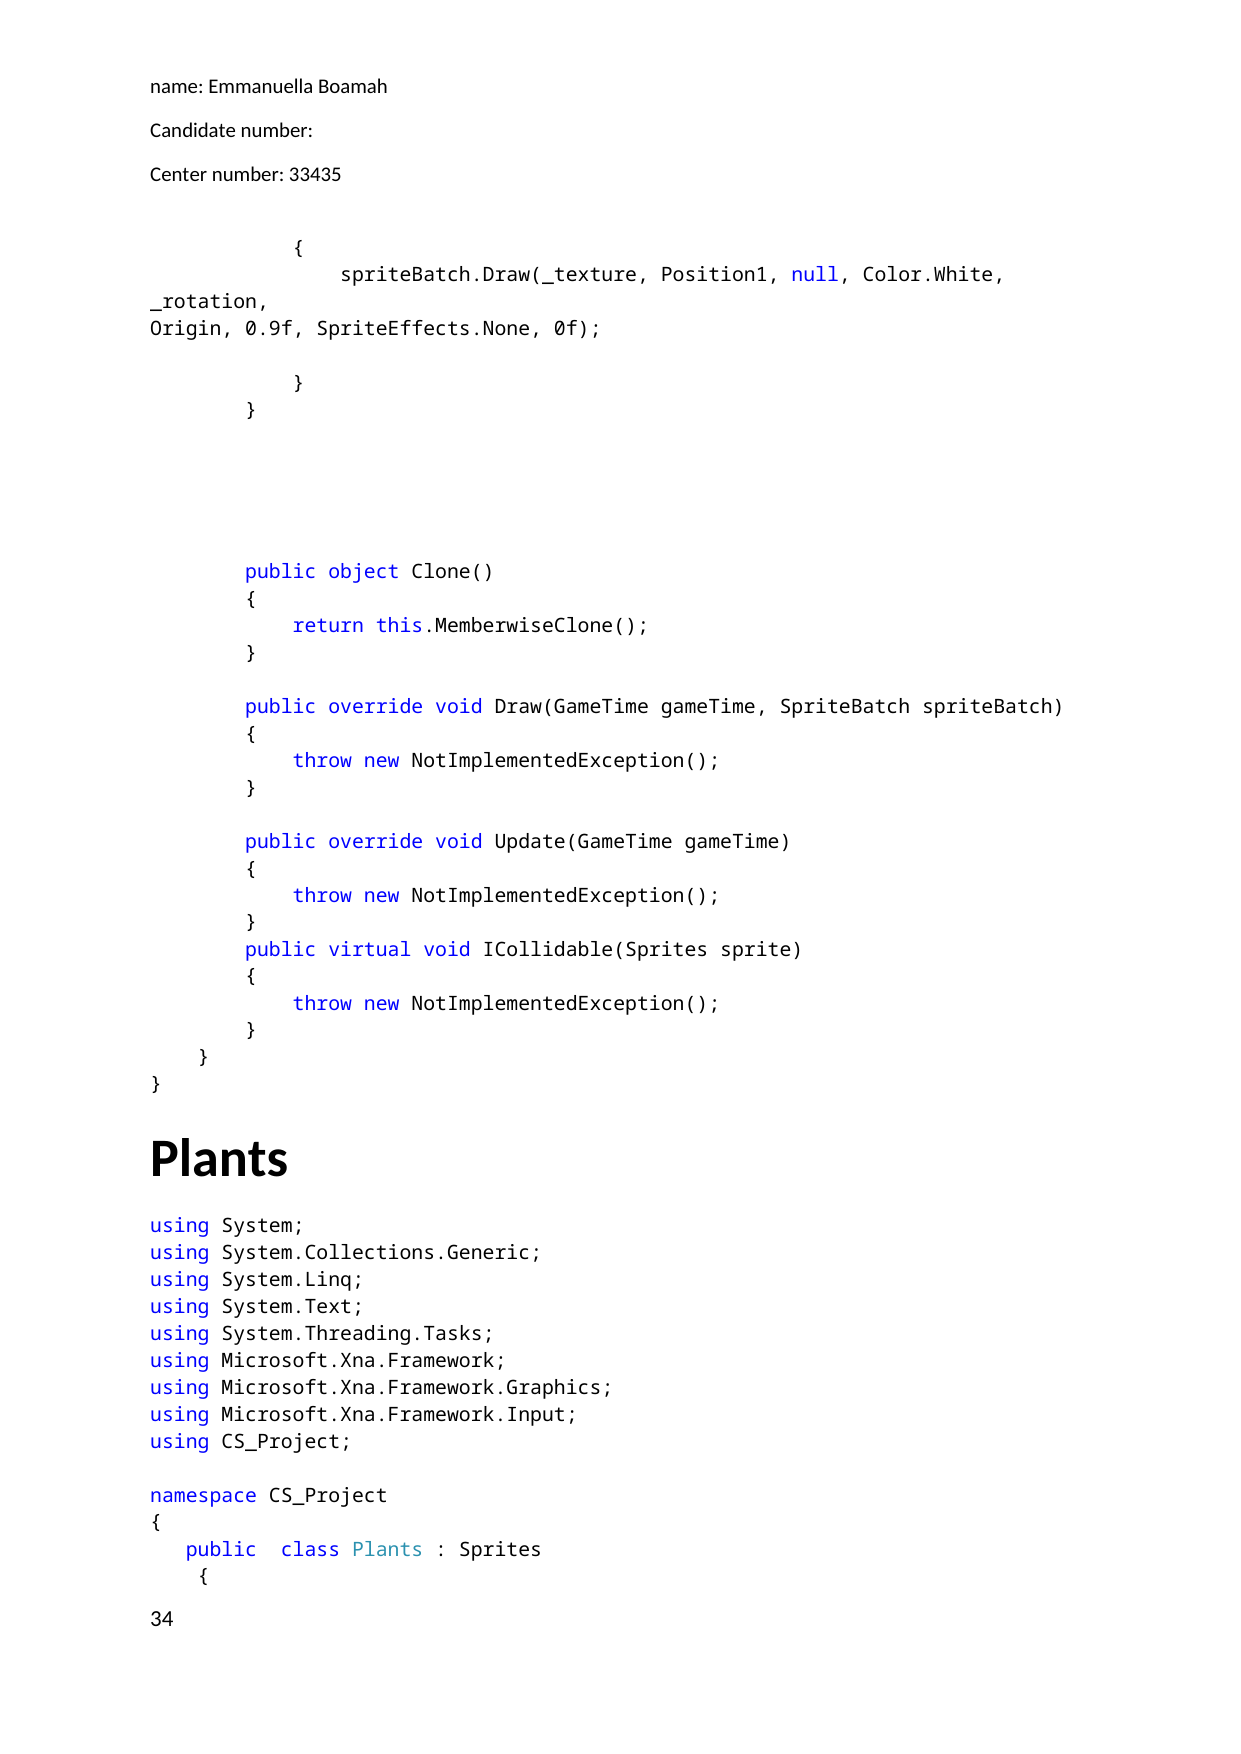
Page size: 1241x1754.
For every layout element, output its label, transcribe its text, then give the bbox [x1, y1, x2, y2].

text Plants [150, 1124, 1090, 1190]
text { [150, 233, 1090, 260]
text } [150, 1070, 1090, 1097]
text { [150, 1508, 1090, 1535]
text } [150, 908, 1090, 935]
text using Microsoft.Xna.Framework.Input; [150, 1400, 1090, 1427]
text } [150, 1043, 1090, 1070]
text public override void Update(GameTime gameTime) [150, 827, 1090, 854]
text using CS_Project; [150, 1427, 1090, 1454]
text using System.Linq; [150, 1265, 1090, 1292]
text spriteBatch.Draw(_texture, Position1, null, Color.White, _rotation, [150, 260, 1090, 314]
text { [150, 584, 1090, 611]
text { [150, 854, 1090, 881]
text { [150, 719, 1090, 746]
text { [150, 1562, 1090, 1589]
text namespace CS_Project [150, 1481, 1090, 1508]
text public class Plants : Sprites [150, 1535, 1090, 1562]
text public object Clone() [150, 557, 1090, 584]
text throw new NotImplementedException(); [150, 746, 1090, 773]
text using Microsoft.Xna.Framework; [150, 1346, 1090, 1373]
text return this.MemberwiseClone(); [150, 611, 1090, 638]
text { [150, 962, 1090, 989]
text using Microsoft.Xna.Framework.Graphics; [150, 1373, 1090, 1400]
text public virtual void ICollidable(Sprites sprite) [150, 935, 1090, 962]
text throw new NotImplementedException(); [150, 989, 1090, 1016]
text Origin, 0.9f, SpriteEffects.None, 0f); [150, 314, 1090, 341]
text using System.Text; [150, 1292, 1090, 1319]
text using System.Collections.Generic; [150, 1238, 1090, 1265]
text using System; [150, 1211, 1090, 1238]
text } [150, 638, 1090, 665]
text } [150, 395, 1090, 422]
text using System.Threading.Tasks; [150, 1319, 1090, 1346]
text } [150, 368, 1090, 395]
text public override void Draw(GameTime gameTime, SpriteBatch spriteBatch) [150, 692, 1090, 719]
text } [150, 773, 1090, 800]
text } [150, 1016, 1090, 1043]
text throw new NotImplementedException(); [150, 881, 1090, 908]
